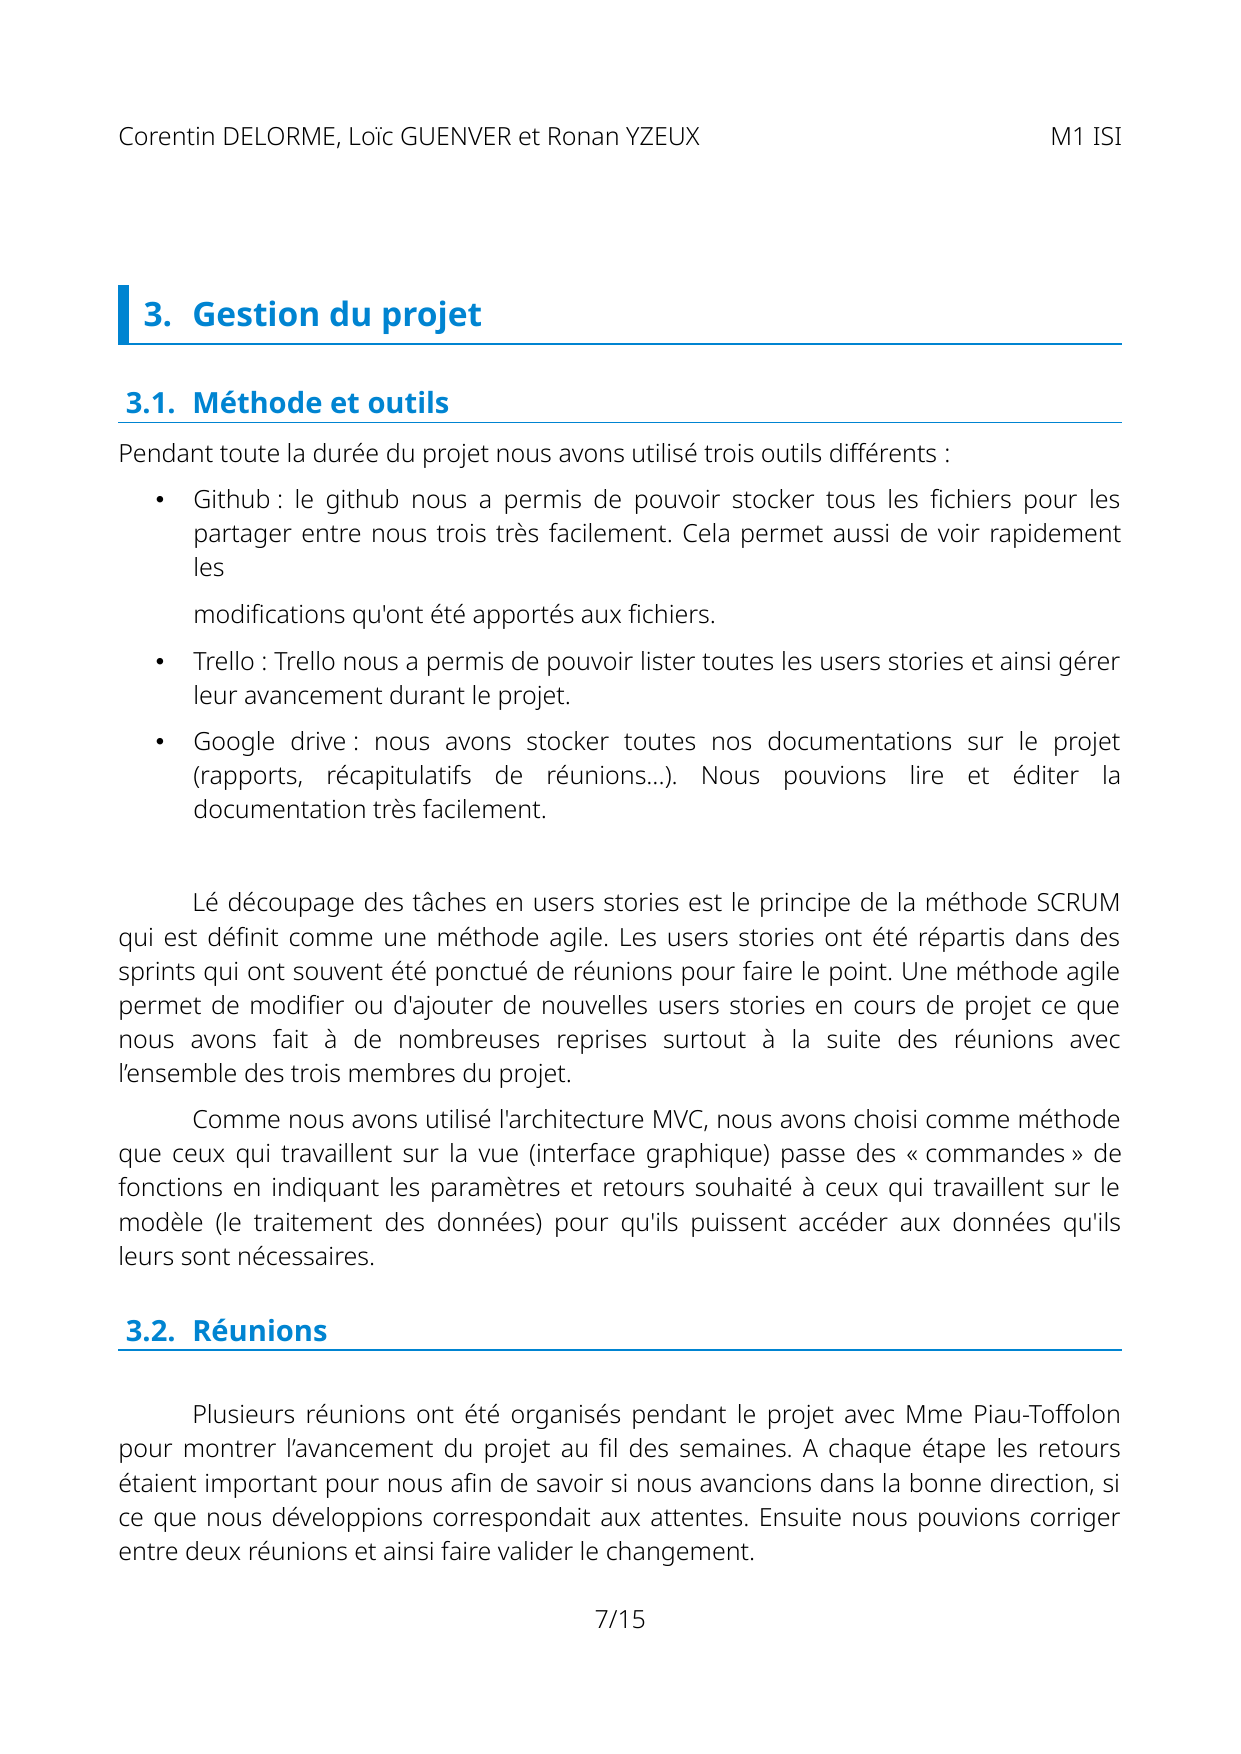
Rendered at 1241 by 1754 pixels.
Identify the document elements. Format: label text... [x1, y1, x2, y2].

text Comme nous avons utilisé l'architecture MVC, nous avons choisi comme méthode que ceux qui travaillent sur la vue (interface graphique) passe des « commandes » de fonctions en indiquant les paramètres et retours souhaité à ceux qui travaillent sur le modèle (le traitement des données) pour qu'ils puissent accéder aux données qu'ils leurs sont nécessaires. [118, 1102, 1122, 1272]
list modifications qu'ont été apportés aux fichiers. [156, 597, 1122, 631]
text Plusieurs réunions ont été organisés pendant le projet avec Mme Piau-Toffolon pour montrer l’avancement du projet au fil des semaines. A chaque étape les retours étaient important pour nous afin de savoir si nous avancions dans la bonne direction, si ce que nous développions correspondait aux attentes. Ensuite nous pouvions corriger entre deux réunions et ainsi faire valider le changement. [118, 1397, 1122, 1567]
text Lé découpage des tâches en users stories est le principe de la méthode SCRUM qui est définit comme une méthode agile. Les users stories ont été répartis dans des sprints qui ont souvent été ponctué de réunions pour faire le point. Une méthode agile permet de modifier ou d'ajouter de nouvelles users stories en cours de projet ce que nous avons fait à de nombreuses reprises surtout à la suite des réunions avec l’ensemble des trois membres du projet. [118, 885, 1122, 1089]
list Trello : Trello nous a permis de pouvoir lister toutes les users stories et ainsi gérer leur avancement durant le projet. [156, 643, 1122, 711]
text Pendant toute la durée du projet nous avons utilisé trois outils différents : [118, 435, 1122, 469]
subtitle Gestion du projet [129, 285, 1122, 343]
subtitle Méthode et outils [118, 382, 1122, 422]
subtitle Réunions [118, 1310, 1122, 1349]
list Google drive : nous avons stocker toutes nos documentations sur le projet (rapports, récapitulatifs de réunions...). Nous pouvions lire et éditer la documentation très facilement. [156, 724, 1122, 826]
list Github : le github nous a permis de pouvoir stocker tous les fichiers pour les partager entre nous trois très facilement. Cela permet aussi de voir rapidement les [156, 482, 1122, 584]
